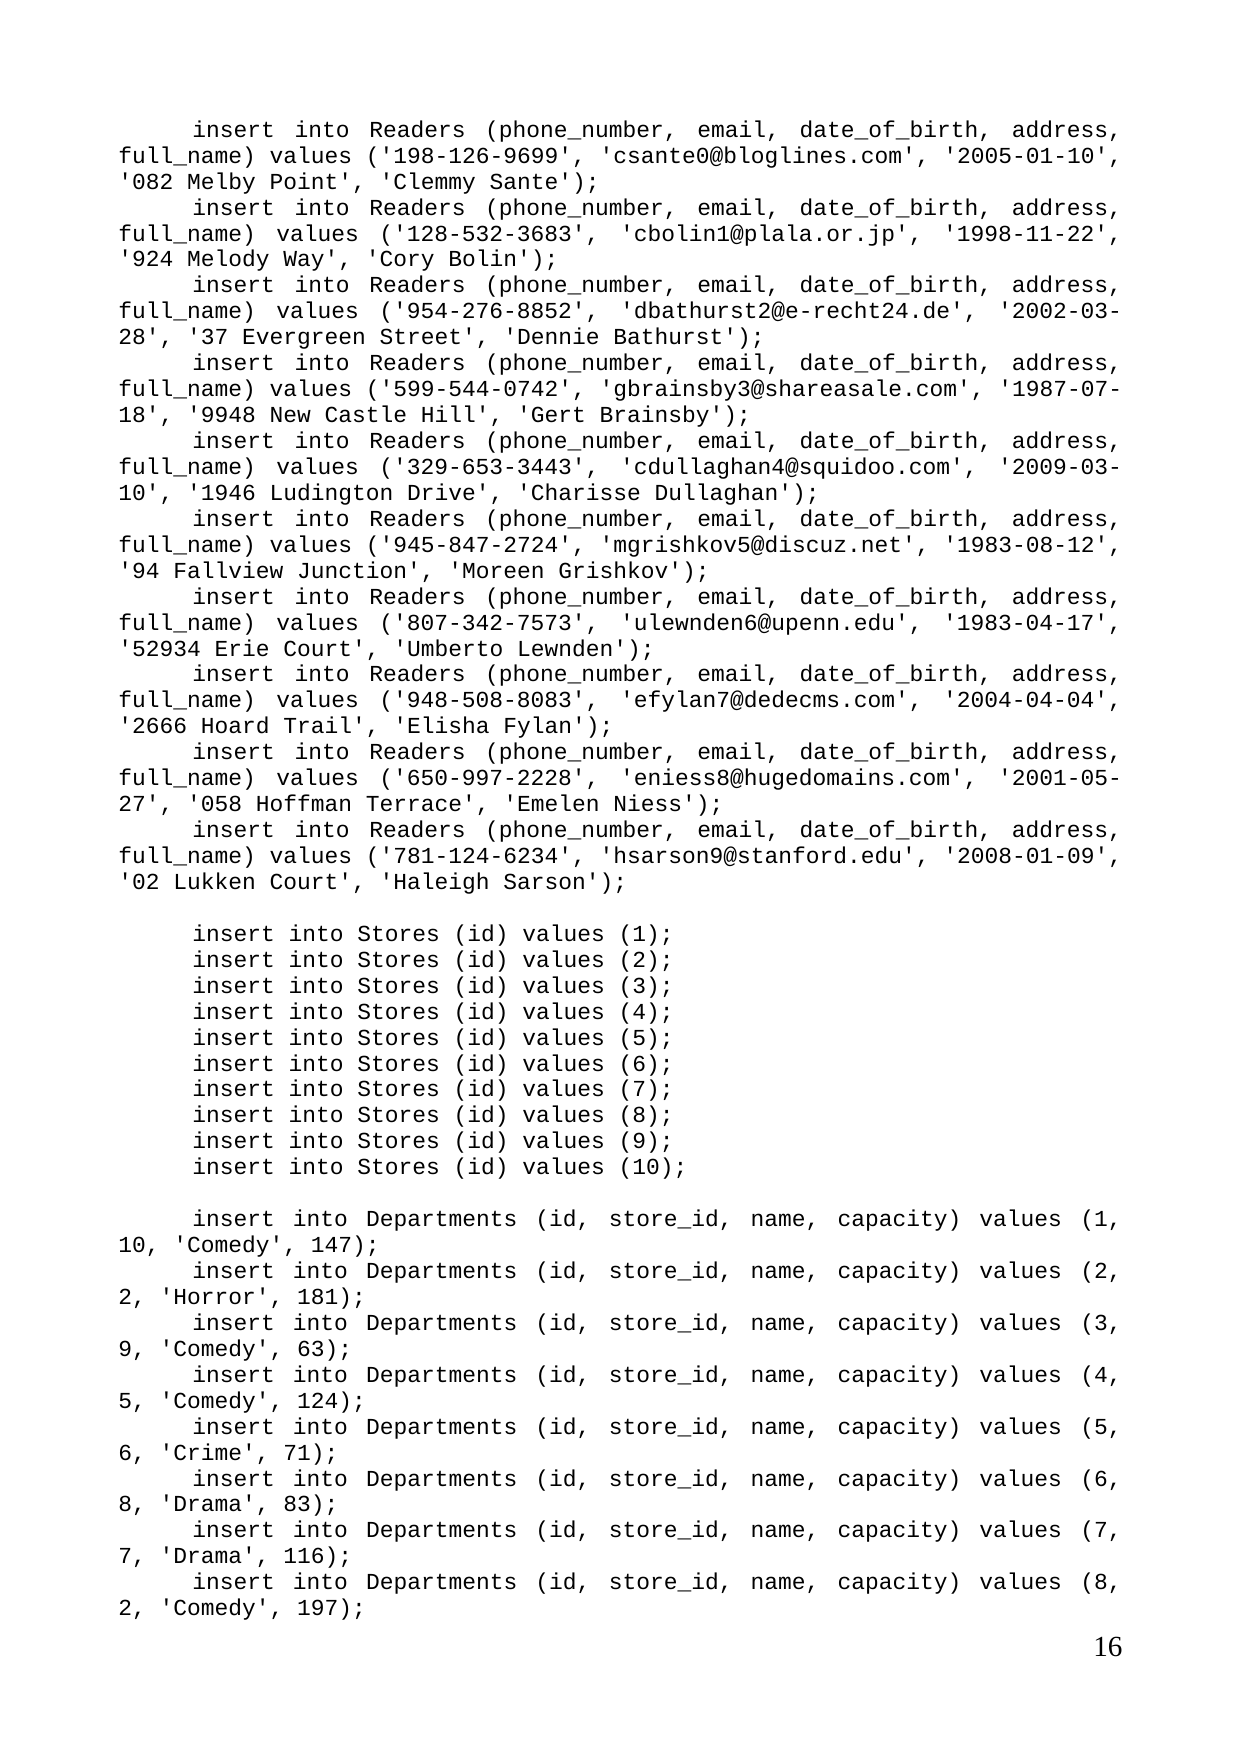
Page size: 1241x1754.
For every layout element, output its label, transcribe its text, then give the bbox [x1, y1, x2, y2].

text insert into Departments (id, store_id, name, capacity) values (8, 2, 'Comedy', 197); [118, 1571, 1122, 1622]
text insert into Departments (id, store_id, name, capacity) values (7, 7, 'Drama', 116); [118, 1519, 1122, 1571]
text insert into Departments (id, store_id, name, capacity) values (3, 9, 'Comedy', 63); [118, 1311, 1122, 1363]
text insert into Readers (phone_number, email, date_of_birth, address, full_name) values ('128-532-3683', 'cbolin1@plala.or.jp', '1998-11-22', '924 Melody Way', 'Cory Bolin'); [118, 196, 1122, 274]
text insert into Departments (id, store_id, name, capacity) values (6, 8, 'Drama', 83); [118, 1467, 1122, 1519]
text insert into Stores (id) values (2); [118, 948, 1122, 974]
text insert into Readers (phone_number, email, date_of_birth, address, full_name) values ('198-126-9699', 'csante0@bloglines.com', '2005-01-10', '082 Melby Point', 'Clemmy Sante'); [118, 118, 1122, 196]
text insert into Stores (id) values (9); [118, 1130, 1122, 1156]
text insert into Readers (phone_number, email, date_of_birth, address, full_name) values ('781-124-6234', 'hsarson9@stanford.edu', '2008-01-09', '02 Lukken Court', 'Haleigh Sarson'); [118, 818, 1122, 896]
text insert into Readers (phone_number, email, date_of_birth, address, full_name) values ('650-997-2228', 'eniess8@hugedomains.com', '2001-05-27', '058 Hoffman Terrace', 'Emelen Niess'); [118, 741, 1122, 818]
text insert into Departments (id, store_id, name, capacity) values (1, 10, 'Comedy', 147); [118, 1207, 1122, 1259]
text insert into Stores (id) values (10); [118, 1156, 1122, 1182]
text insert into Departments (id, store_id, name, capacity) values (5, 6, 'Crime', 71); [118, 1415, 1122, 1467]
text insert into Readers (phone_number, email, date_of_birth, address, full_name) values ('599-544-0742', 'gbrainsby3@shareasale.com', '1987-07-18', '9948 New Castle Hill', 'Gert Brainsby'); [118, 352, 1122, 429]
text insert into Stores (id) values (7); [118, 1078, 1122, 1104]
text insert into Readers (phone_number, email, date_of_birth, address, full_name) values ('807-342-7573', 'ulewnden6@upenn.edu', '1983-04-17', '52934 Erie Court', 'Umberto Lewnden'); [118, 585, 1122, 663]
text insert into Stores (id) values (8); [118, 1104, 1122, 1130]
text insert into Readers (phone_number, email, date_of_birth, address, full_name) values ('954-276-8852', 'dbathurst2@e-recht24.de', '2002-03-28', '37 Evergreen Street', 'Dennie Bathurst'); [118, 274, 1122, 352]
text insert into Departments (id, store_id, name, capacity) values (4, 5, 'Comedy', 124); [118, 1363, 1122, 1415]
text insert into Readers (phone_number, email, date_of_birth, address, full_name) values ('329-653-3443', 'cdullaghan4@squidoo.com', '2009-03-10', '1946 Ludington Drive', 'Charisse Dullaghan'); [118, 429, 1122, 507]
text insert into Departments (id, store_id, name, capacity) values (2, 2, 'Horror', 181); [118, 1259, 1122, 1311]
text insert into Stores (id) values (5); [118, 1026, 1122, 1052]
text insert into Stores (id) values (6); [118, 1052, 1122, 1078]
text insert into Readers (phone_number, email, date_of_birth, address, full_name) values ('945-847-2724', 'mgrishkov5@discuz.net', '1983-08-12', '94 Fallview Junction', 'Moreen Grishkov'); [118, 507, 1122, 585]
text insert into Readers (phone_number, email, date_of_birth, address, full_name) values ('948-508-8083', 'efylan7@dedecms.com', '2004-04-04', '2666 Hoard Trail', 'Elisha Fylan'); [118, 663, 1122, 741]
text insert into Stores (id) values (4); [118, 1000, 1122, 1026]
text insert into Stores (id) values (1); [118, 922, 1122, 948]
text insert into Stores (id) values (3); [118, 974, 1122, 1000]
